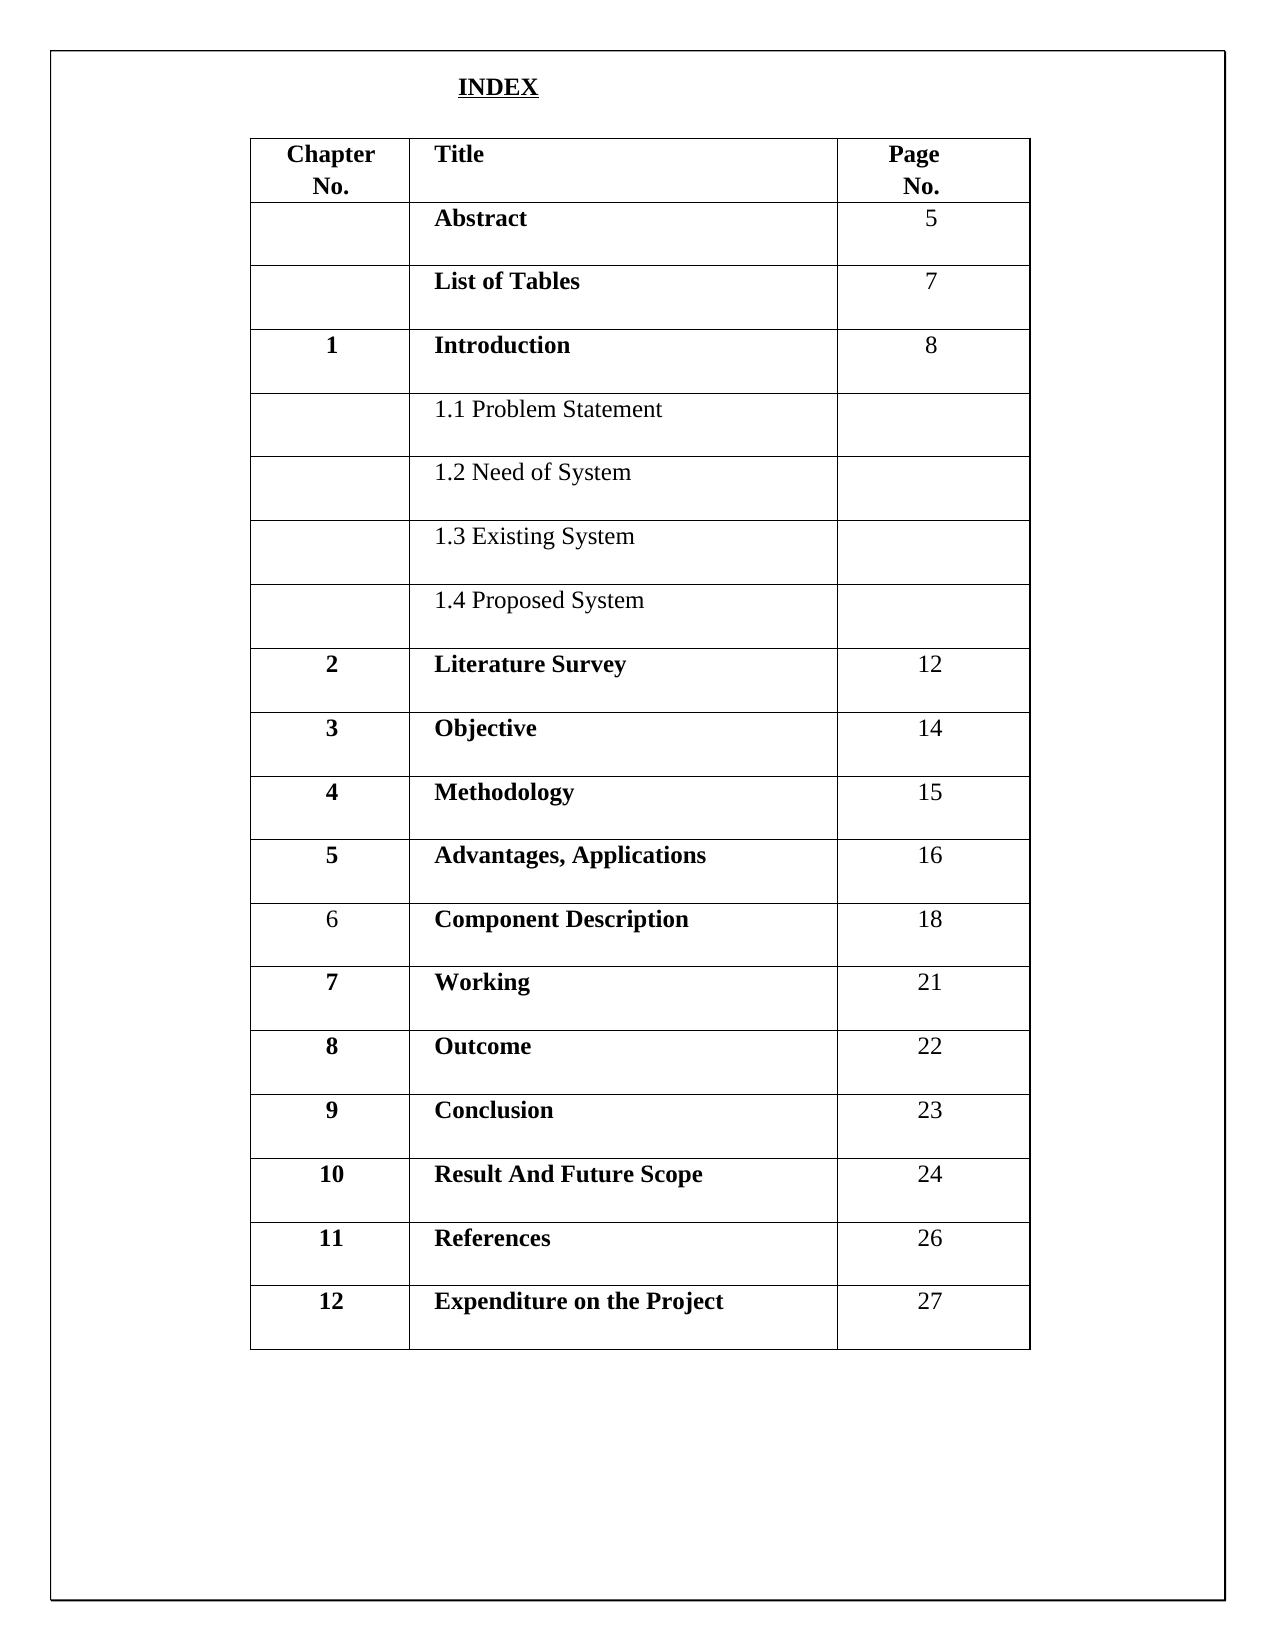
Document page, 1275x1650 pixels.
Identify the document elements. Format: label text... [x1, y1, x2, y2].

table_cell [838, 457, 1029, 520]
table_cell 6 [251, 904, 409, 966]
table_cell Introduction [410, 330, 837, 393]
table_cell 16 [838, 840, 1029, 903]
table_cell 1.1 Problem Statement [410, 394, 837, 456]
table_cell Advantages, Applications [410, 840, 837, 903]
table_cell Working [410, 967, 837, 1030]
table_header Title [410, 139, 837, 202]
table_cell Methodology [410, 777, 837, 839]
table_cell 1 [251, 330, 409, 393]
text INDEX [114, 72, 882, 100]
table_cell 5 [838, 203, 1029, 265]
table_cell [251, 457, 409, 520]
table_cell 11 [251, 1223, 409, 1285]
table_cell 1.3 Existing System [410, 521, 837, 584]
table_cell 10 [251, 1159, 409, 1222]
table_cell 8 [838, 330, 1029, 393]
table_cell Expenditure on the Project [410, 1286, 837, 1349]
table_cell 1.4 Proposed System [410, 585, 837, 648]
table_cell 4 [251, 777, 409, 839]
table_cell 27 [838, 1286, 1029, 1349]
table_cell 1.2 Need of System [410, 457, 837, 520]
table_cell 5 [251, 840, 409, 903]
table_cell 7 [251, 967, 409, 1030]
table_cell [251, 266, 409, 329]
table_cell 2 [251, 649, 409, 712]
table_cell [838, 394, 1029, 456]
table_cell 21 [838, 967, 1029, 1030]
table_cell 14 [838, 713, 1029, 776]
table_cell 9 [251, 1095, 409, 1158]
table_cell 22 [838, 1031, 1029, 1094]
table_cell [838, 585, 1029, 648]
table_cell Conclusion [410, 1095, 837, 1158]
table_cell Component Description [410, 904, 837, 966]
table_cell Objective [410, 713, 837, 776]
table_cell References [410, 1223, 837, 1285]
table_cell 12 [838, 649, 1029, 712]
table_cell 24 [838, 1159, 1029, 1222]
table_cell Outcome [410, 1031, 837, 1094]
table_cell [251, 585, 409, 648]
table_header Chapter No. [251, 139, 409, 202]
table_cell 3 [251, 713, 409, 776]
table_cell [838, 521, 1029, 584]
table_cell 7 [838, 266, 1029, 329]
table_cell Literature Survey [410, 649, 837, 712]
table_cell [251, 521, 409, 584]
table_cell 23 [838, 1095, 1029, 1158]
table_cell 26 [838, 1223, 1029, 1285]
table_cell List of Tables [410, 266, 837, 329]
table_cell [251, 203, 409, 265]
table_cell 8 [251, 1031, 409, 1094]
table_cell 15 [838, 777, 1029, 839]
table_cell 18 [838, 904, 1029, 966]
table_cell Abstract [410, 203, 837, 265]
table_cell [251, 394, 409, 456]
table_cell 12 [251, 1286, 409, 1349]
table_header Page No. [838, 139, 1029, 202]
table_cell Result And Future Scope [410, 1159, 837, 1222]
